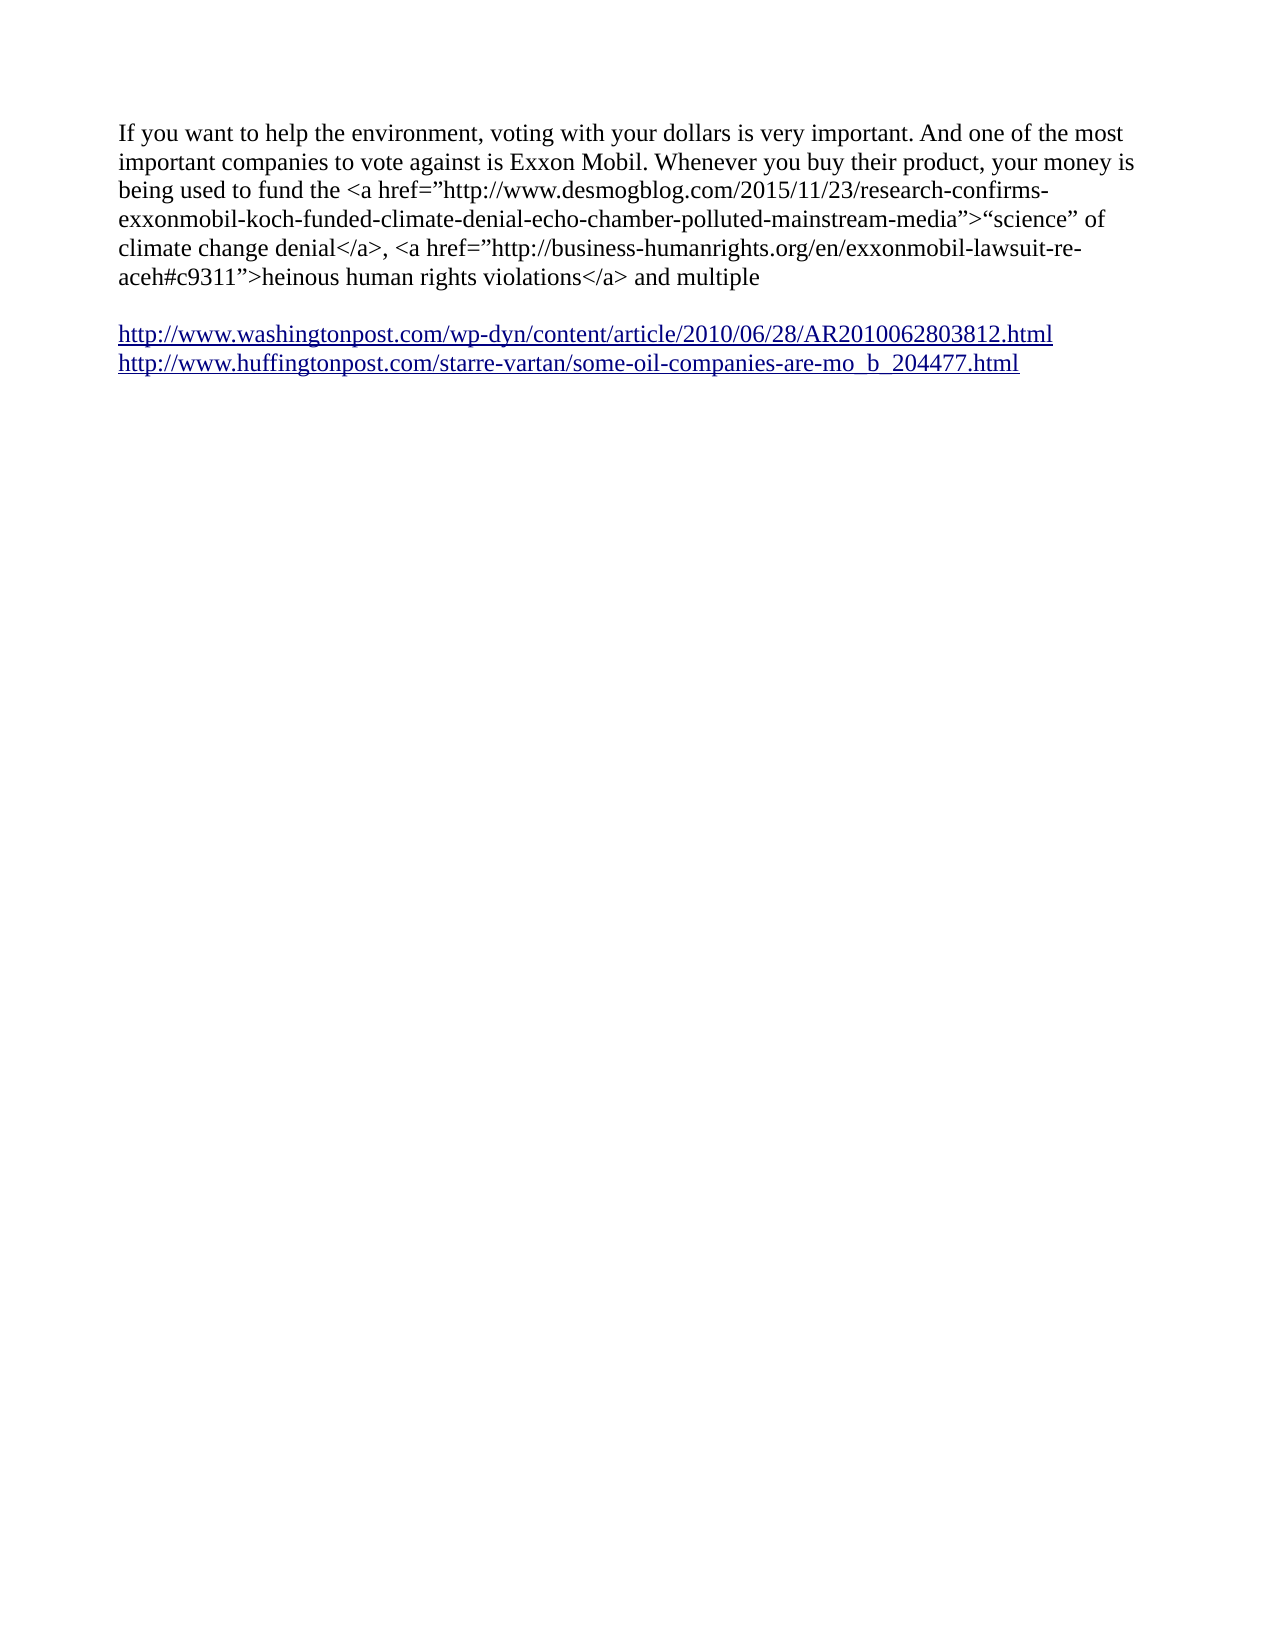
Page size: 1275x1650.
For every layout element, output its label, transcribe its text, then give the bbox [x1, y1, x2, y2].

text If you want to help the environment, voting with your dollars is very important. And one of the most important companies to vote against is Exxon Mobil. Whenever you buy their product, your money is being used to fund the <a href=”http://www.desmogblog.com/2015/11/23/research-confirms-exxonmobil-koch-funded-climate-denial-echo-chamber-polluted-mainstream-media”>“science” of climate change denial</a>, <a href=”http://business-humanrights.org/en/exxonmobil-lawsuit-re-aceh#c9311”>heinous human rights violations</a> and multiple [118, 118, 1157, 291]
text http://www.washingtonpost.com/wp-dyn/content/article/2010/06/28/AR2010062803812.html [118, 319, 1157, 348]
text http://www.huffingtonpost.com/starre-vartan/some-oil-companies-are-mo_b_204477.html [118, 348, 1157, 377]
